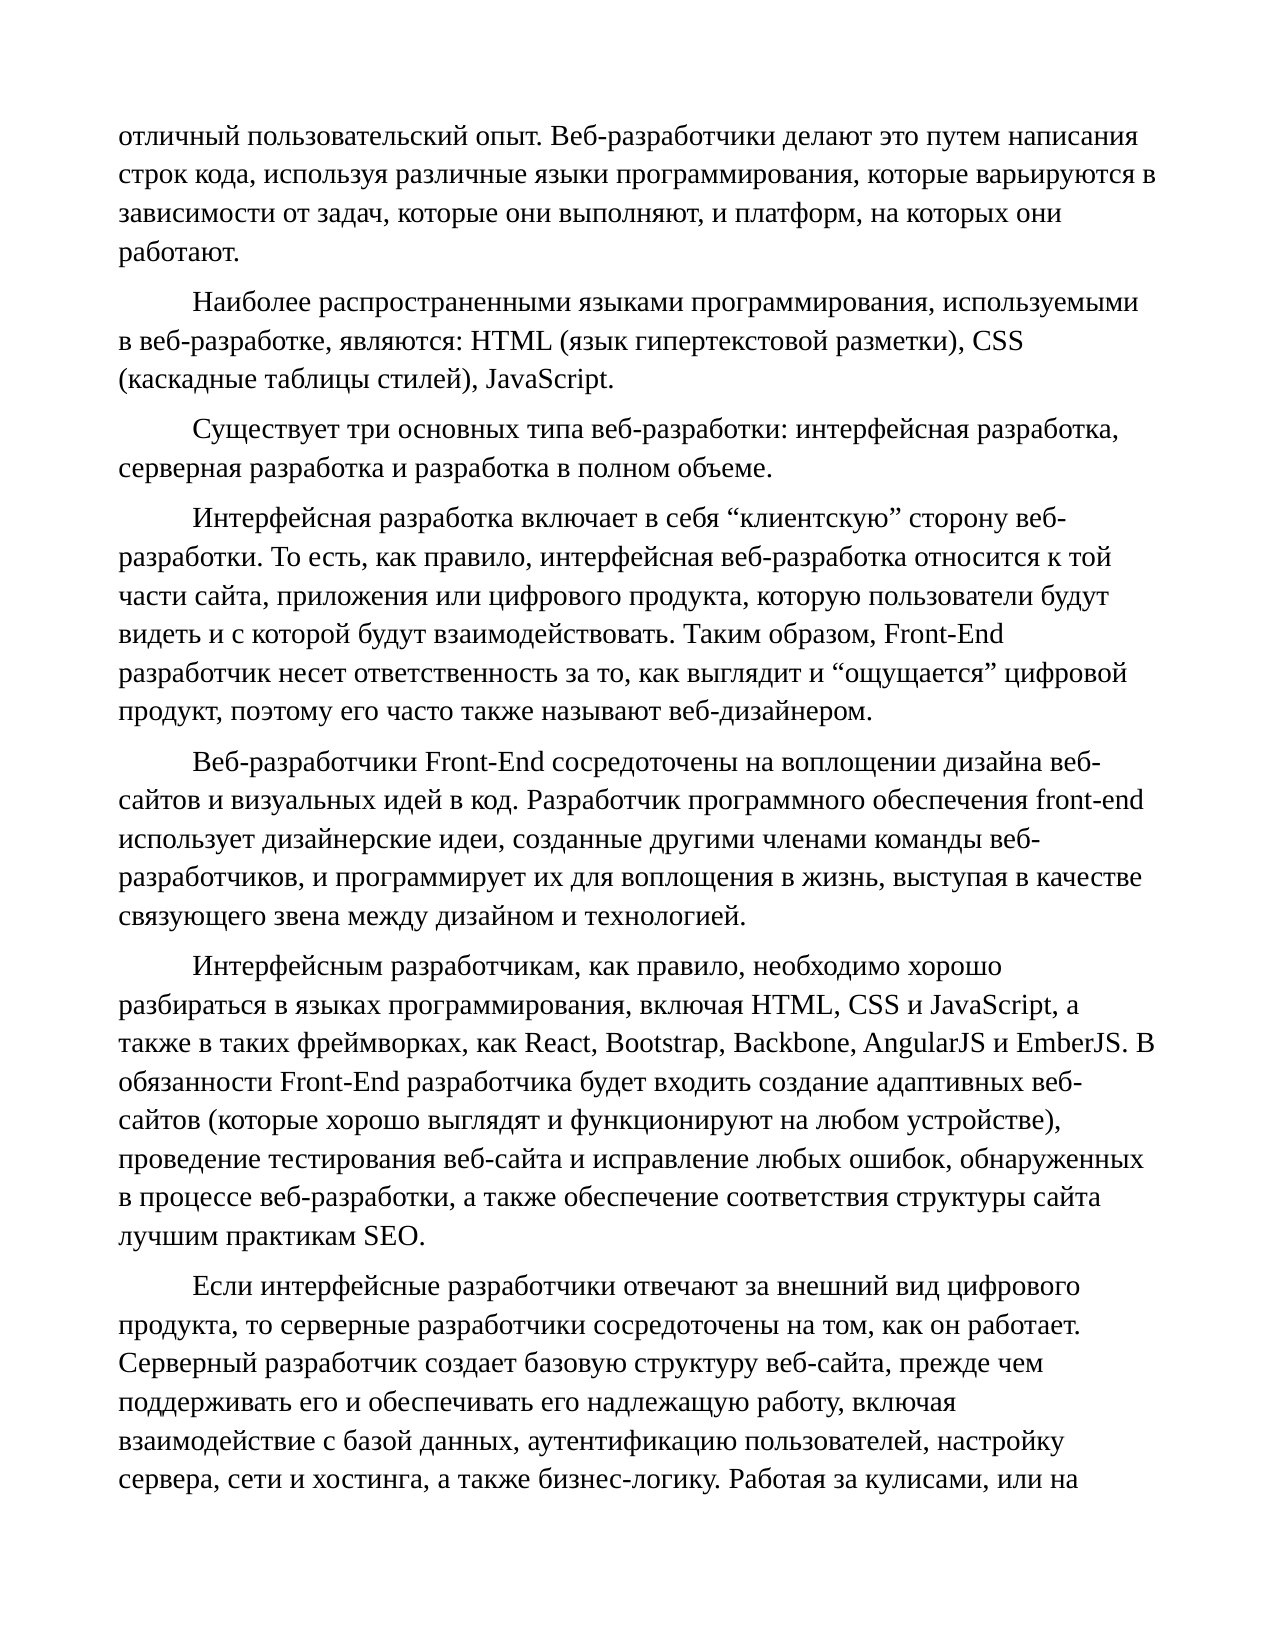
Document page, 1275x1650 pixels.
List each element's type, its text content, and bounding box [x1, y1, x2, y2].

text Если интерфейсные разработчики отвечают за внешний вид цифрового продукта, то серверные разработчики сосредоточены на том, как он работает. Серверный разработчик создает базовую структуру веб-сайта, прежде чем поддерживать его и обеспечивать его надлежащую работу, включая взаимодействие с базой данных, аутентификацию пользователей, настройку сервера, сети и хостинга, а также бизнес-логику. Работая за кулисами, или на [118, 1268, 1157, 1495]
text Интерфейсная разработка включает в себя “клиентскую” сторону веб-разработки. То есть, как правило, интерфейсная веб-разработка относится к той части сайта, приложения или цифрового продукта, которую пользователи будут видеть и с которой будут взаимодействовать. Таким образом, Front-End разработчик несет ответственность за то, как выглядит и “ощущается” цифровой продукт, поэтому его часто также называют веб-дизайнером. [118, 501, 1157, 727]
text Существует три основных типа веб-разработки: интерфейсная разработка, серверная разработка и разработка в полном объеме. [118, 412, 1157, 484]
text Веб-разработчики Front-End сосредоточены на воплощении дизайна веб-сайтов и визуальных идей в код. Разработчик программного обеспечения front-end использует дизайнерские идеи, созданные другими членами команды веб-разработчиков, и программирует их для воплощения в жизнь, выступая в качестве связующего звена между дизайном и технологией. [118, 744, 1157, 931]
text Наиболее распространенными языками программирования, используемыми в веб-разработке, являются: HTML (язык гипертекстовой разметки), CSS (каскадные таблицы стилей), JavaScript. [118, 284, 1157, 395]
text Интерфейсным разработчикам, как правило, необходимо хорошо разбираться в языках программирования, включая HTML, CSS и JavaScript, а также в таких фреймворках, как React, Bootstrap, Backbone, AngularJS и EmberJS. В обязанности Front-End разработчика будет входить создание адаптивных веб-сайтов (которые хорошо выглядят и функционируют на любом устройстве), проведение тестирования веб-сайта и исправление любых ошибок, обнаруженных в процессе веб-разработки, а также обеспечение соответствия структуры сайта лучшим практикам SEO. [118, 948, 1157, 1252]
text отличный пользовательский опыт. Веб-разработчики делают это путем написания строк кода, используя различные языки программирования, которые варьируются в зависимости от задач, которые они выполняют, и платформ, на которых они работают. [118, 118, 1157, 267]
